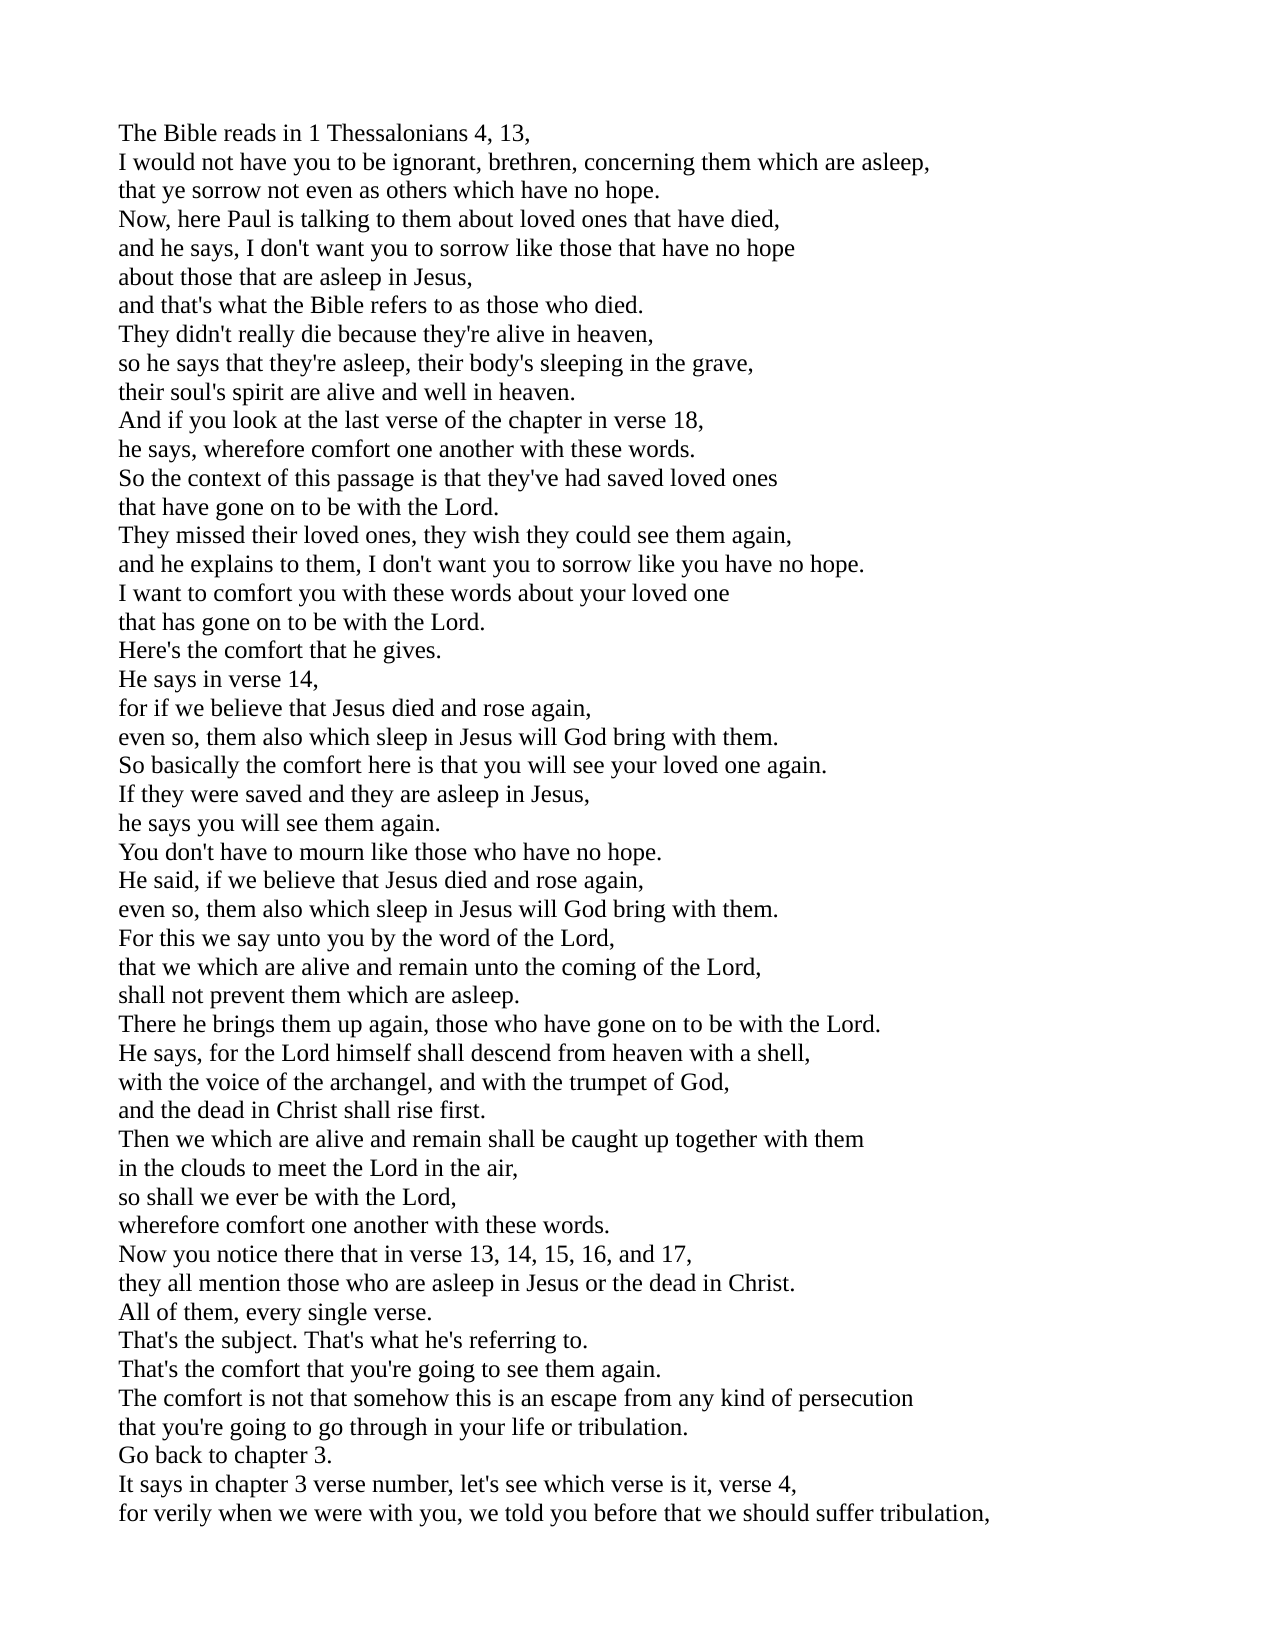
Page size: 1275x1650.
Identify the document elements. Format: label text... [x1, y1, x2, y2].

text He said, if we believe that Jesus died and rose again, [118, 866, 1157, 894]
text shall not prevent them which are asleep. [118, 981, 1157, 1009]
text They didn't really die because they're alive in heaven, [118, 319, 1157, 348]
text All of them, every single verse. [118, 1297, 1157, 1326]
text I want to comfort you with these words about your loved one [118, 578, 1157, 607]
text they all mention those who are asleep in Jesus or the dead in Christ. [118, 1268, 1157, 1297]
text You don't have to mourn like those who have no hope. [118, 837, 1157, 866]
text Go back to chapter 3. [118, 1441, 1157, 1469]
text It says in chapter 3 verse number, let's see which verse is it, verse 4, [118, 1469, 1157, 1498]
text So the context of this passage is that they've had saved loved ones [118, 463, 1157, 492]
text even so, them also which sleep in Jesus will God bring with them. [118, 894, 1157, 923]
text Now you notice there that in verse 13, 14, 15, 16, and 17, [118, 1239, 1157, 1268]
text That's the subject. That's what he's referring to. [118, 1326, 1157, 1354]
text for verily when we were with you, we told you before that we should suffer tribulation, [118, 1498, 1157, 1527]
text in the clouds to meet the Lord in the air, [118, 1153, 1157, 1182]
text Now, here Paul is talking to them about loved ones that have died, [118, 204, 1157, 233]
text that ye sorrow not even as others which have no hope. [118, 176, 1157, 204]
text wherefore comfort one another with these words. [118, 1211, 1157, 1239]
text even so, them also which sleep in Jesus will God bring with them. [118, 722, 1157, 751]
text And if you look at the last verse of the chapter in verse 18, [118, 406, 1157, 434]
text that we which are alive and remain unto the coming of the Lord, [118, 952, 1157, 981]
text so shall we ever be with the Lord, [118, 1182, 1157, 1211]
text He says, for the Lord himself shall descend from heaven with a shell, [118, 1038, 1157, 1067]
text so he says that they're asleep, their body's sleeping in the grave, [118, 348, 1157, 377]
text They missed their loved ones, they wish they could see them again, [118, 521, 1157, 549]
text and he explains to them, I don't want you to sorrow like you have no hope. [118, 549, 1157, 578]
text with the voice of the archangel, and with the trumpet of God, [118, 1067, 1157, 1096]
text and he says, I don't want you to sorrow like those that have no hope [118, 233, 1157, 262]
text I would not have you to be ignorant, brethren, concerning them which are asleep, [118, 147, 1157, 176]
text If they were saved and they are asleep in Jesus, [118, 779, 1157, 808]
text and that's what the Bible refers to as those who died. [118, 291, 1157, 319]
text The Bible reads in 1 Thessalonians 4, 13, [118, 118, 1157, 147]
text For this we say unto you by the word of the Lord, [118, 923, 1157, 952]
text about those that are asleep in Jesus, [118, 262, 1157, 291]
text So basically the comfort here is that you will see your loved one again. [118, 751, 1157, 779]
text that you're going to go through in your life or tribulation. [118, 1412, 1157, 1441]
text There he brings them up again, those who have gone on to be with the Lord. [118, 1009, 1157, 1038]
text their soul's spirit are alive and well in heaven. [118, 377, 1157, 406]
text that have gone on to be with the Lord. [118, 492, 1157, 521]
text Here's the comfort that he gives. [118, 636, 1157, 664]
text and the dead in Christ shall rise first. [118, 1096, 1157, 1124]
text that has gone on to be with the Lord. [118, 607, 1157, 636]
text The comfort is not that somehow this is an escape from any kind of persecution [118, 1383, 1157, 1412]
text he says, wherefore comfort one another with these words. [118, 434, 1157, 463]
text he says you will see them again. [118, 808, 1157, 837]
text He says in verse 14, [118, 664, 1157, 693]
text That's the comfort that you're going to see them again. [118, 1354, 1157, 1383]
text Then we which are alive and remain shall be caught up together with them [118, 1124, 1157, 1153]
text for if we believe that Jesus died and rose again, [118, 693, 1157, 722]
